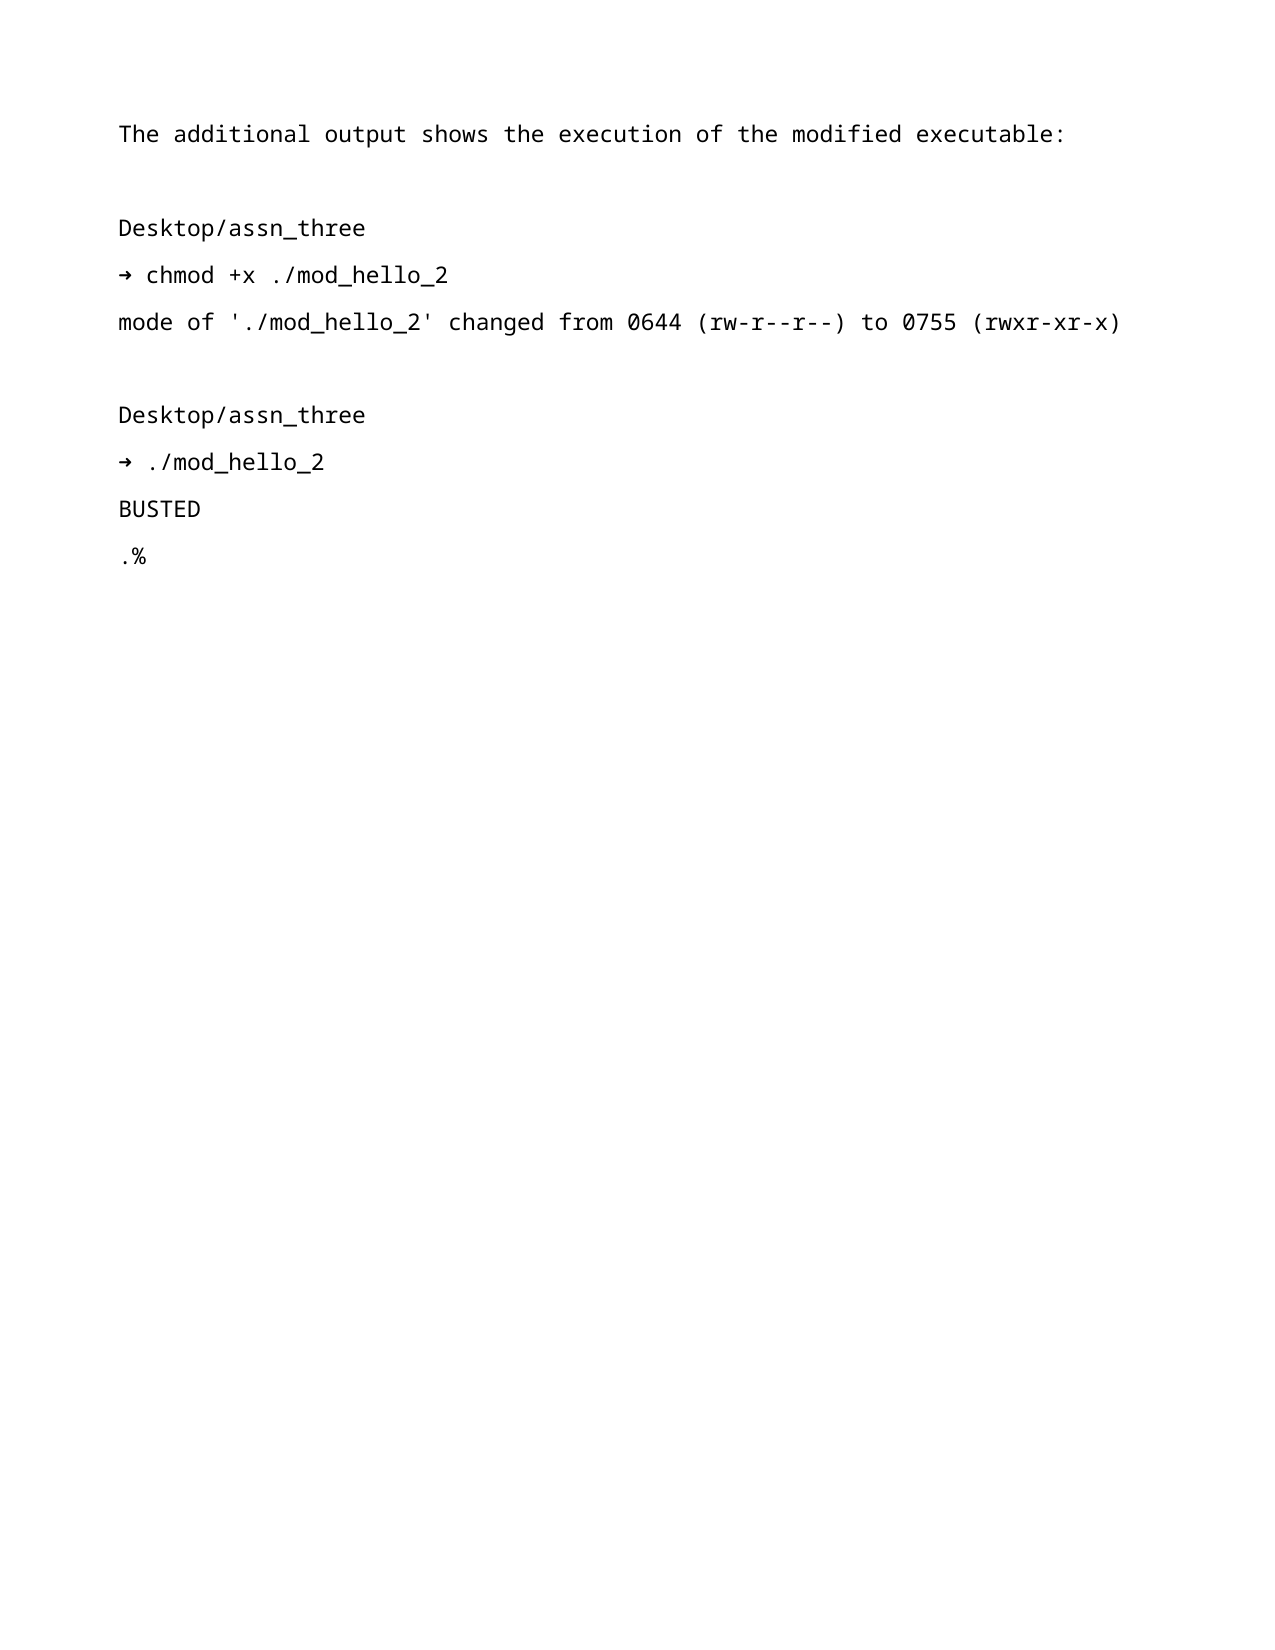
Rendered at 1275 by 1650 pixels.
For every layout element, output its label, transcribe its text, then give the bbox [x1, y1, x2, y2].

text BUSTED [118, 493, 1157, 524]
text ➜ ./mod_hello_2 [118, 446, 1157, 477]
text Desktop/assn_three [118, 399, 1157, 431]
text mode of './mod_hello_2' changed from 0644 (rw-r--r--) to 0755 (rwxr-xr-x) [118, 306, 1157, 337]
text ➜ chmod +x ./mod_hello_2 [118, 259, 1157, 290]
text The additional output shows the execution of the modified executable: [118, 118, 1157, 149]
text Desktop/assn_three [118, 212, 1157, 243]
text .% [118, 540, 1157, 571]
